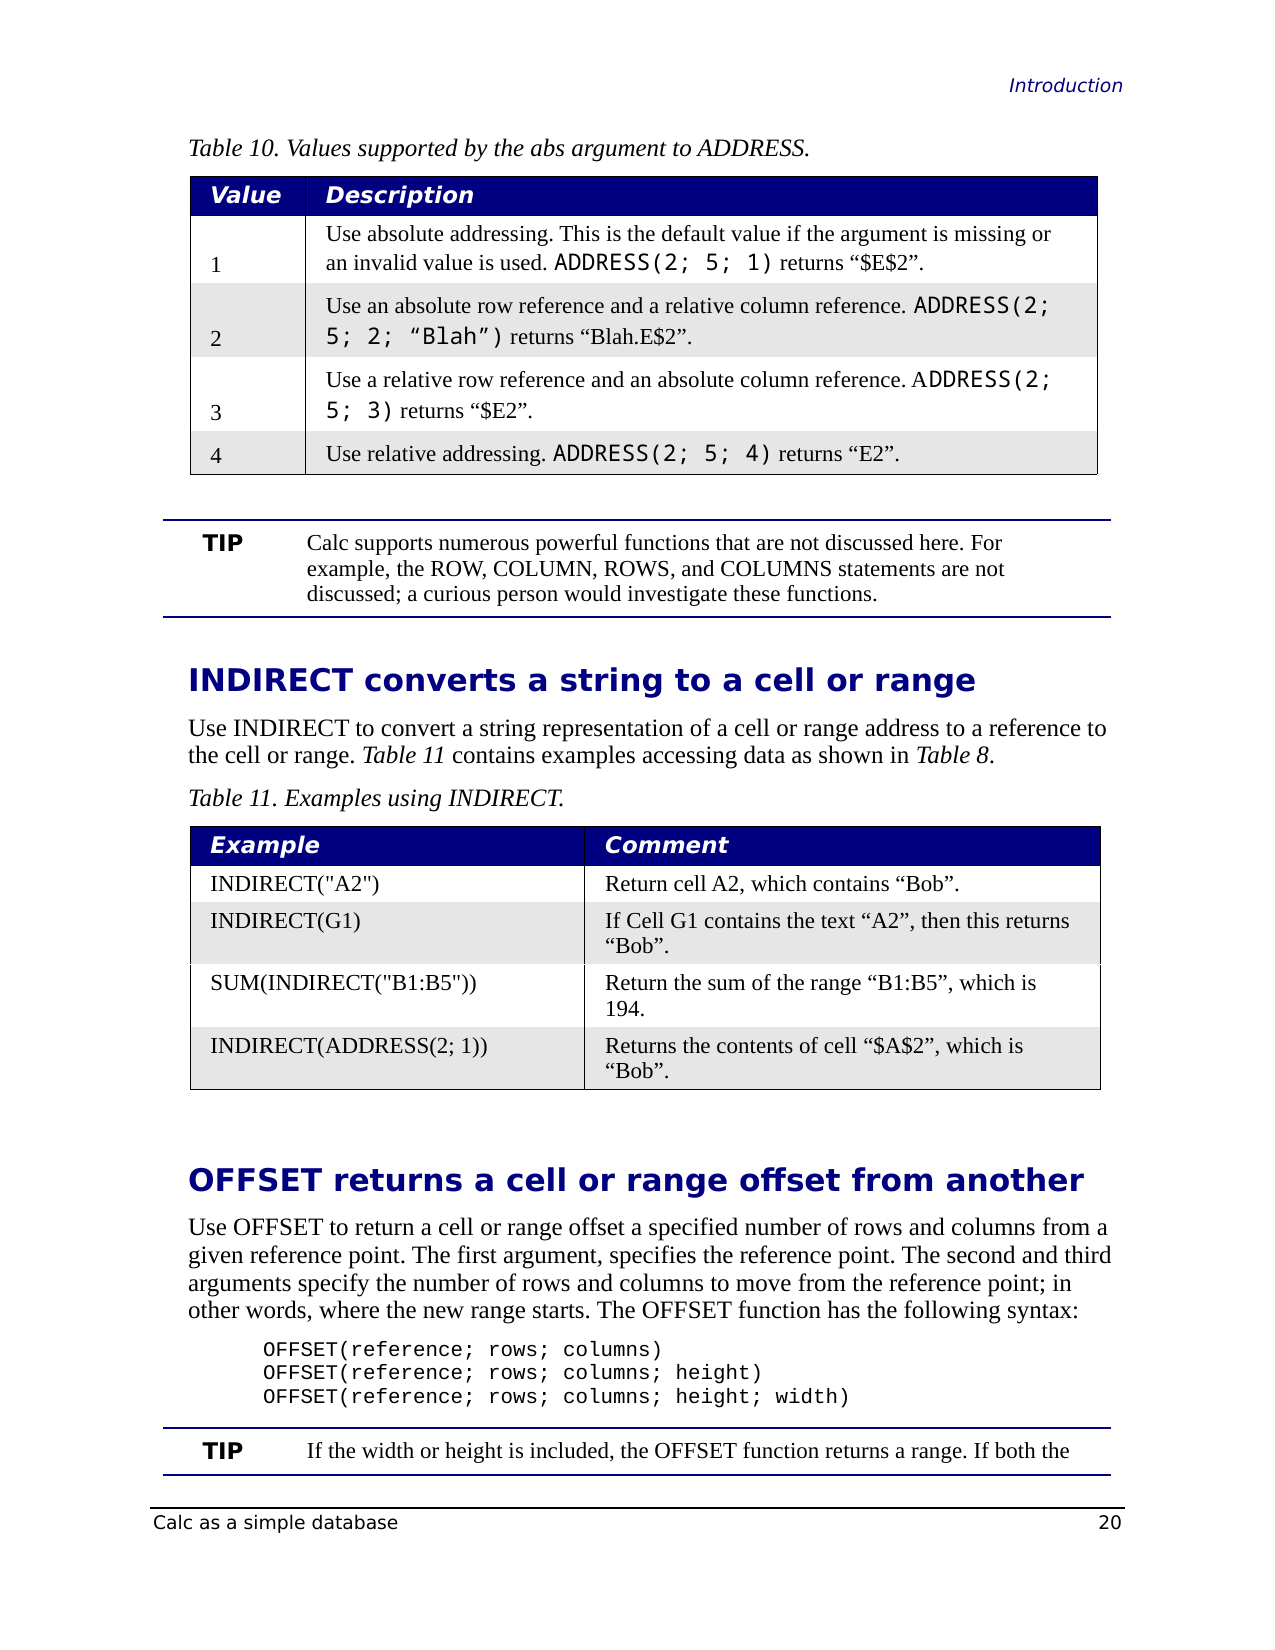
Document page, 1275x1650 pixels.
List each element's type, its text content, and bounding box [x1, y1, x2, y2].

text Table 11. Examples using INDIRECT. [188, 784, 1125, 812]
table_cell Use absolute addressing. This is the default value if the argument is missing or an invalid value is used. ADDRESS(2; 5; 1) returns “$E$2”. [306, 216, 1097, 283]
table_header TIP [163, 1429, 283, 1474]
table_cell INDIRECT("A2") [191, 866, 584, 902]
table_cell If Cell G1 contains the text “A2”, then this returns “Bob”. [585, 902, 1100, 964]
table_cell Use a relative row reference and an absolute column reference. ADDRESS(2; 5; 3) returns “$E2”. [306, 357, 1097, 431]
text OFFSET(reference; rows; columns; height) [263, 1362, 1012, 1386]
table_cell SUM(INDIRECT("B1:B5")) [191, 965, 584, 1027]
subtitle INDIRECT converts a string to a cell or range [188, 663, 1125, 699]
text Table 10. Values supported by the abs argument to ADDRESS. [188, 134, 1125, 162]
table_header Description [306, 177, 1097, 215]
table_cell Returns the contents of cell “$A$2”, which is “Bob”. [585, 1027, 1100, 1089]
table_cell 2 [191, 283, 305, 357]
table_header If the width or height is included, the OFFSET function returns a range. If both the [283, 1429, 1111, 1474]
table_cell INDIRECT(ADDRESS(2; 1)) [191, 1027, 584, 1089]
subtitle OFFSET returns a cell or range offset from another [188, 1162, 1125, 1198]
table_header Comment [585, 827, 1100, 865]
list Use OFFSET to return a cell or range offset a specified number of rows and columns from a given reference point. The first argument, specifies the reference point. The second and third arguments specify the number of rows and columns to move from the reference point; in other words, where the new range starts. The OFFSET function has the following syntax: [188, 1213, 1125, 1324]
table_cell Use an absolute row reference and a relative column reference. ADDRESS(2; 5; 2; “Blah”) returns “Blah.E$2”. [306, 283, 1097, 357]
table_cell Return cell A2, which contains “Bob”. [585, 866, 1100, 902]
table_header Value [191, 177, 305, 215]
table_header TIP [163, 521, 283, 616]
text OFFSET(reference; rows; columns) [263, 1339, 1012, 1362]
text Use INDIRECT to convert a string representation of a cell or range address to a reference to the cell or range. Table 11 contains examples accessing data as shown in Table 8. [188, 714, 1125, 769]
table_cell 1 [191, 216, 305, 283]
table_cell 3 [191, 357, 305, 431]
table_cell 4 [191, 431, 305, 474]
table_cell Return the sum of the range “B1:B5”, which is 194. [585, 965, 1100, 1027]
table_cell INDIRECT(G1) [191, 902, 584, 964]
table_cell Use relative addressing. ADDRESS(2; 5; 4) returns “E2”. [306, 431, 1097, 474]
table_header Example [191, 827, 584, 865]
table_header Calc supports numerous powerful functions that are not discussed here. For example, the ROW, COLUMN, ROWS, and COLUMNS statements are not discussed; a curious person would investigate these functions. [283, 521, 1111, 616]
text OFFSET(reference; rows; columns; height; width) [263, 1386, 1012, 1409]
